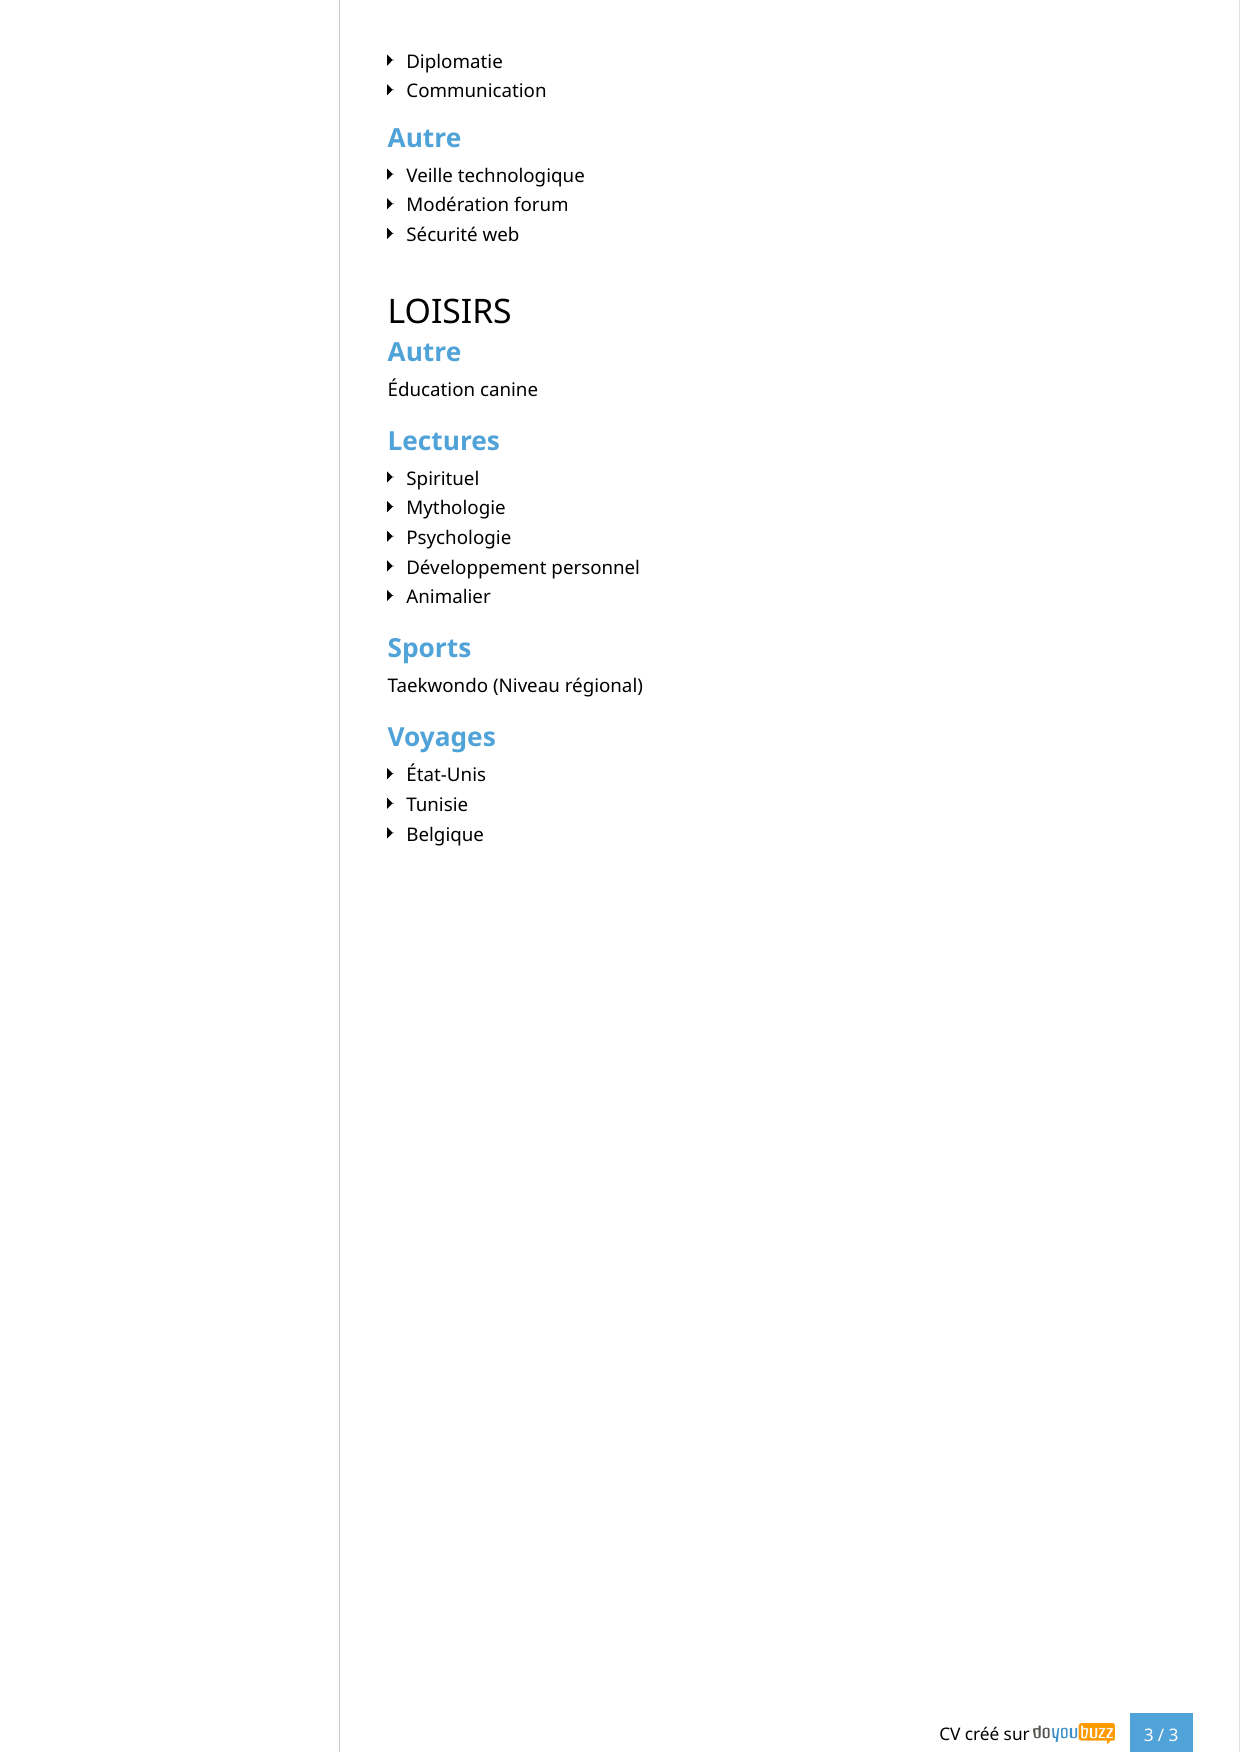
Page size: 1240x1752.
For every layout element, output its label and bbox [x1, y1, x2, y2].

picture [1033, 1723, 1115, 1744]
